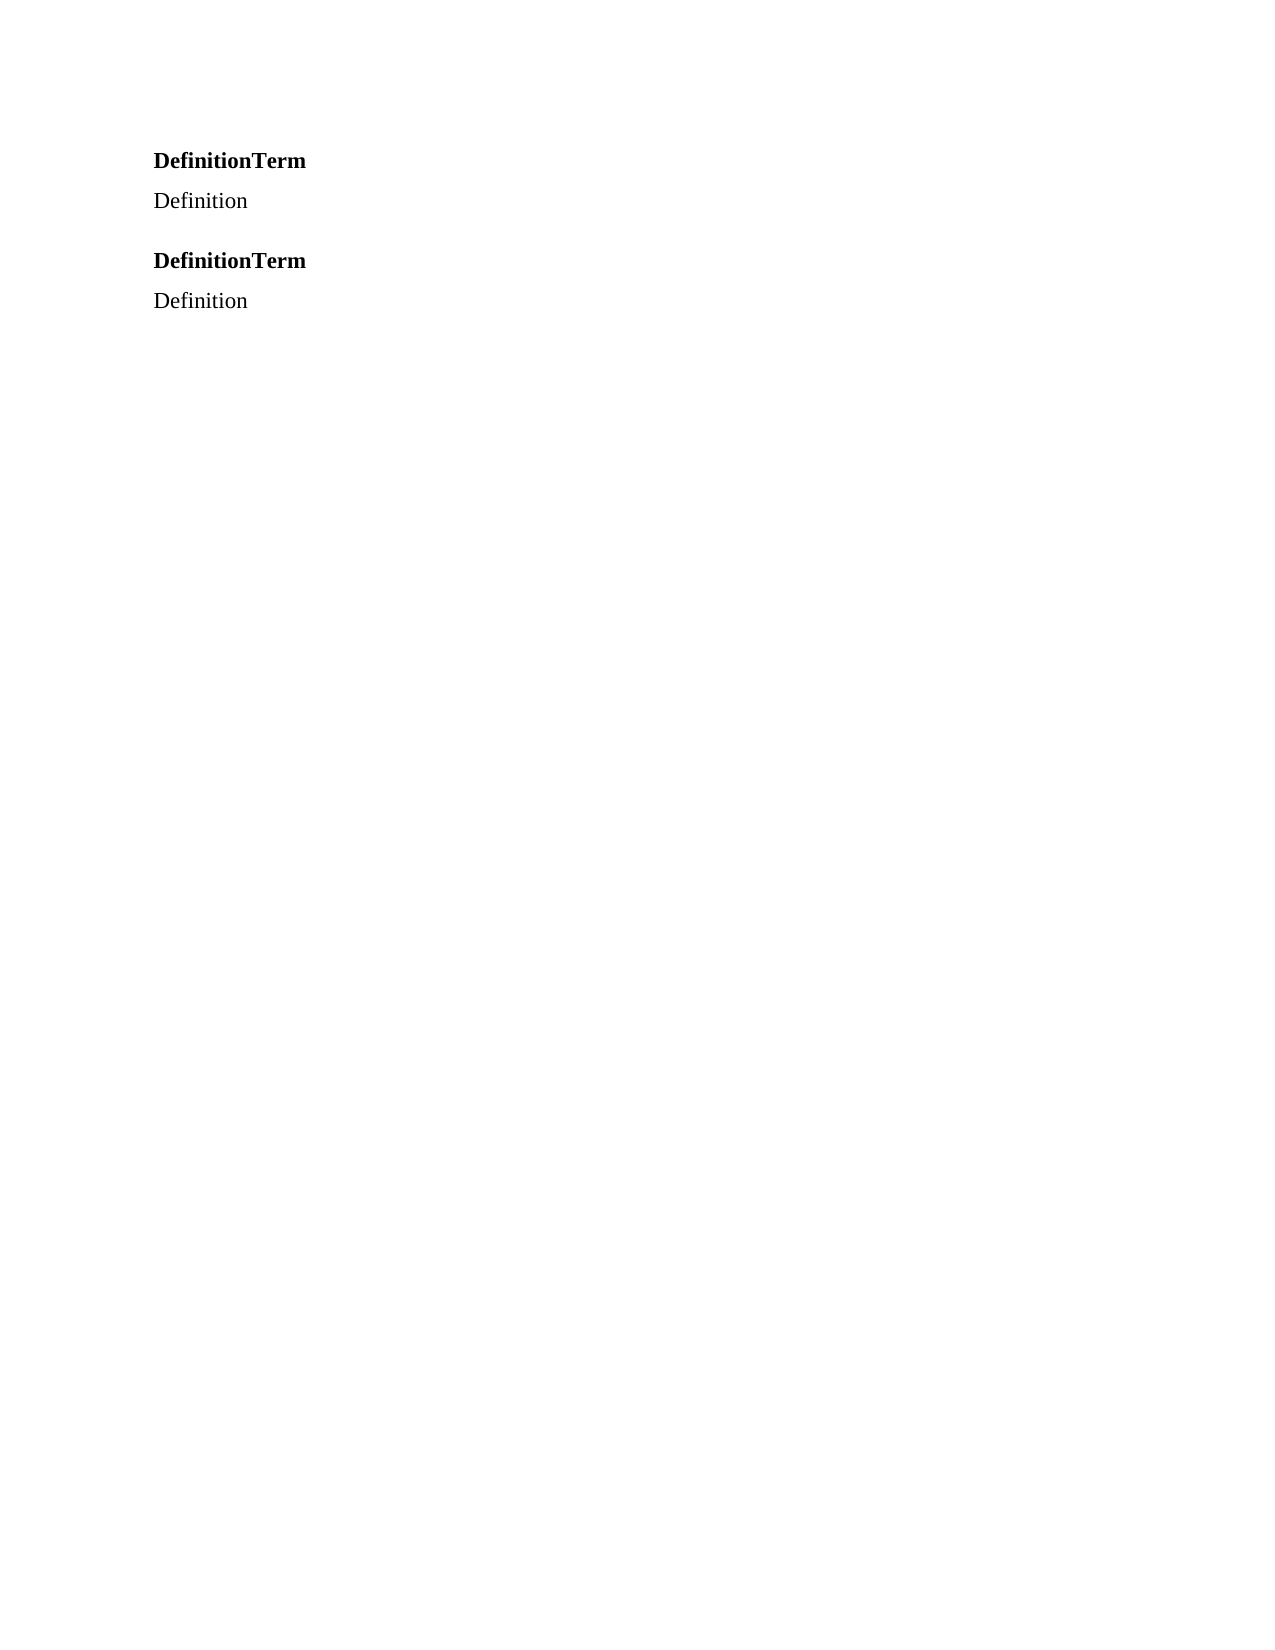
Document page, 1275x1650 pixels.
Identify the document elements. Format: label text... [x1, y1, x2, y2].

text DefinitionTerm [148, 247, 1127, 274]
text Definition [148, 187, 1127, 213]
text Definition [148, 287, 1127, 313]
text DefinitionTerm [148, 148, 1127, 174]
